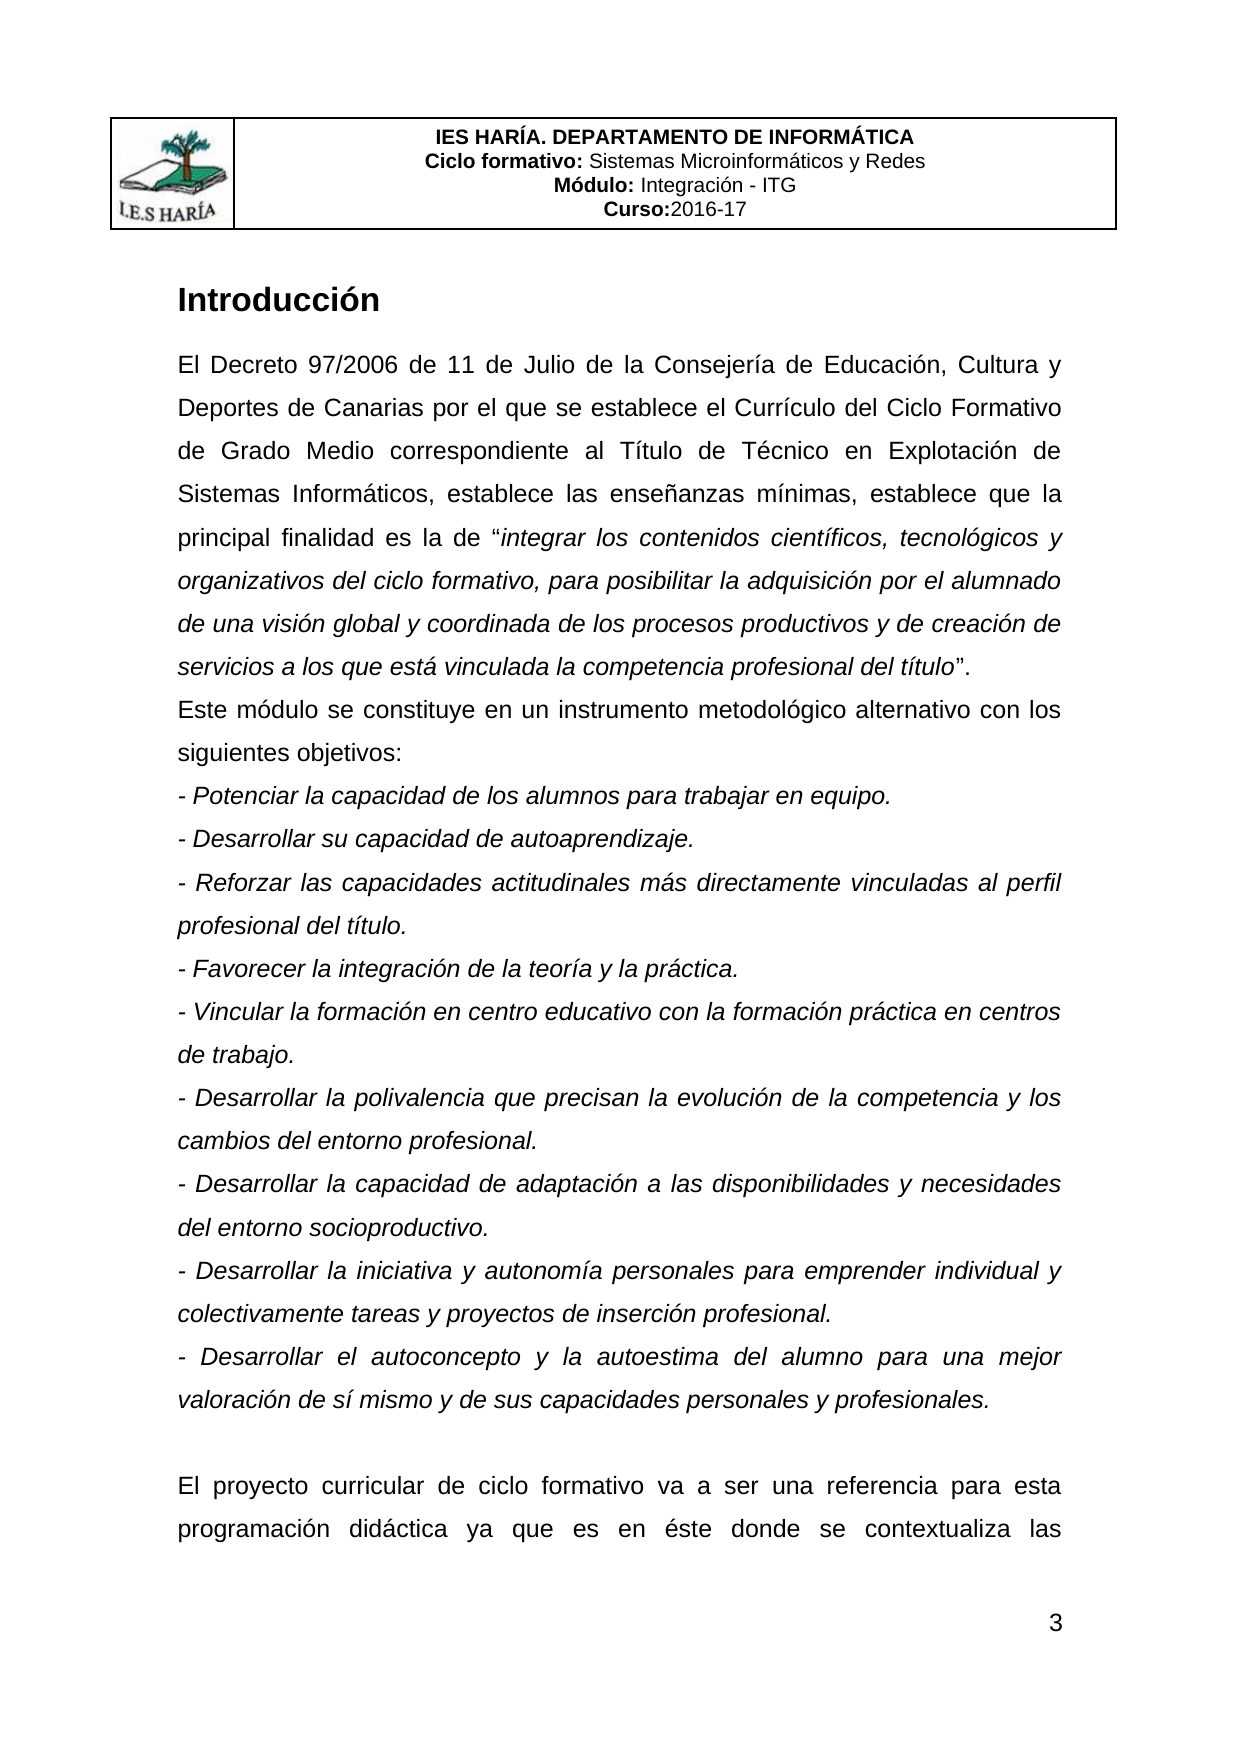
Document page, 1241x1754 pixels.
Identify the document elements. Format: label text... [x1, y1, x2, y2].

text - Desarrollar la polivalencia que precisan la evolución de la competencia y los cambios del entorno profesional. [177, 1083, 1063, 1155]
text - Desarrollar la capacidad de adaptación a las disponibilidades y necesidades del entorno socioproductivo. [177, 1169, 1063, 1241]
subtitle Introducción [177, 280, 1063, 318]
text Este módulo se constituye en un instrumento metodológico alternativo con los siguientes objetivos: [177, 695, 1063, 767]
picture [116, 124, 233, 223]
text El proyecto curricular de ciclo formativo va a ser una referencia para esta programación didáctica ya que es en éste donde se contextualiza las [177, 1471, 1063, 1543]
text - Desarrollar el autoconcepto y la autoestima del alumno para una mejor valoración de sí mismo y de sus capacidades personales y profesionales. [177, 1342, 1063, 1414]
text - Potenciar la capacidad de los alumnos para trabajar en equipo. [177, 781, 1063, 810]
text - Favorecer la integración de la teoría y la práctica. [177, 954, 1063, 983]
text - Vincular la formación en centro educativo con la formación práctica en centros de trabajo. [177, 997, 1063, 1069]
text El Decreto 97/2006 de 11 de Julio de la Consejería de Educación, Cultura y Deportes de Canarias por el que se establece el Currículo del Ciclo Formativo de Grado Medio correspondiente al Título de Técnico en Explotación de Sistemas Informáticos, establece las enseñanzas mínimas, establece que la principal finalidad es la de “integrar los contenidos científicos, tecnológicos y organizativos del ciclo formativo, para posibilitar la adquisición por el alumnado de una visión global y coordinada de los procesos productivos y de creación de servicios a los que está vinculada la competencia profesional del título”. [177, 350, 1063, 681]
text - Desarrollar la iniciativa y autonomía personales para emprender individual y colectivamente tareas y proyectos de inserción profesional. [177, 1256, 1063, 1328]
text - Desarrollar su capacidad de autoaprendizaje. [177, 824, 1063, 853]
text - Reforzar las capacidades actitudinales más directamente vinculadas al perfil profesional del título. [177, 868, 1063, 939]
